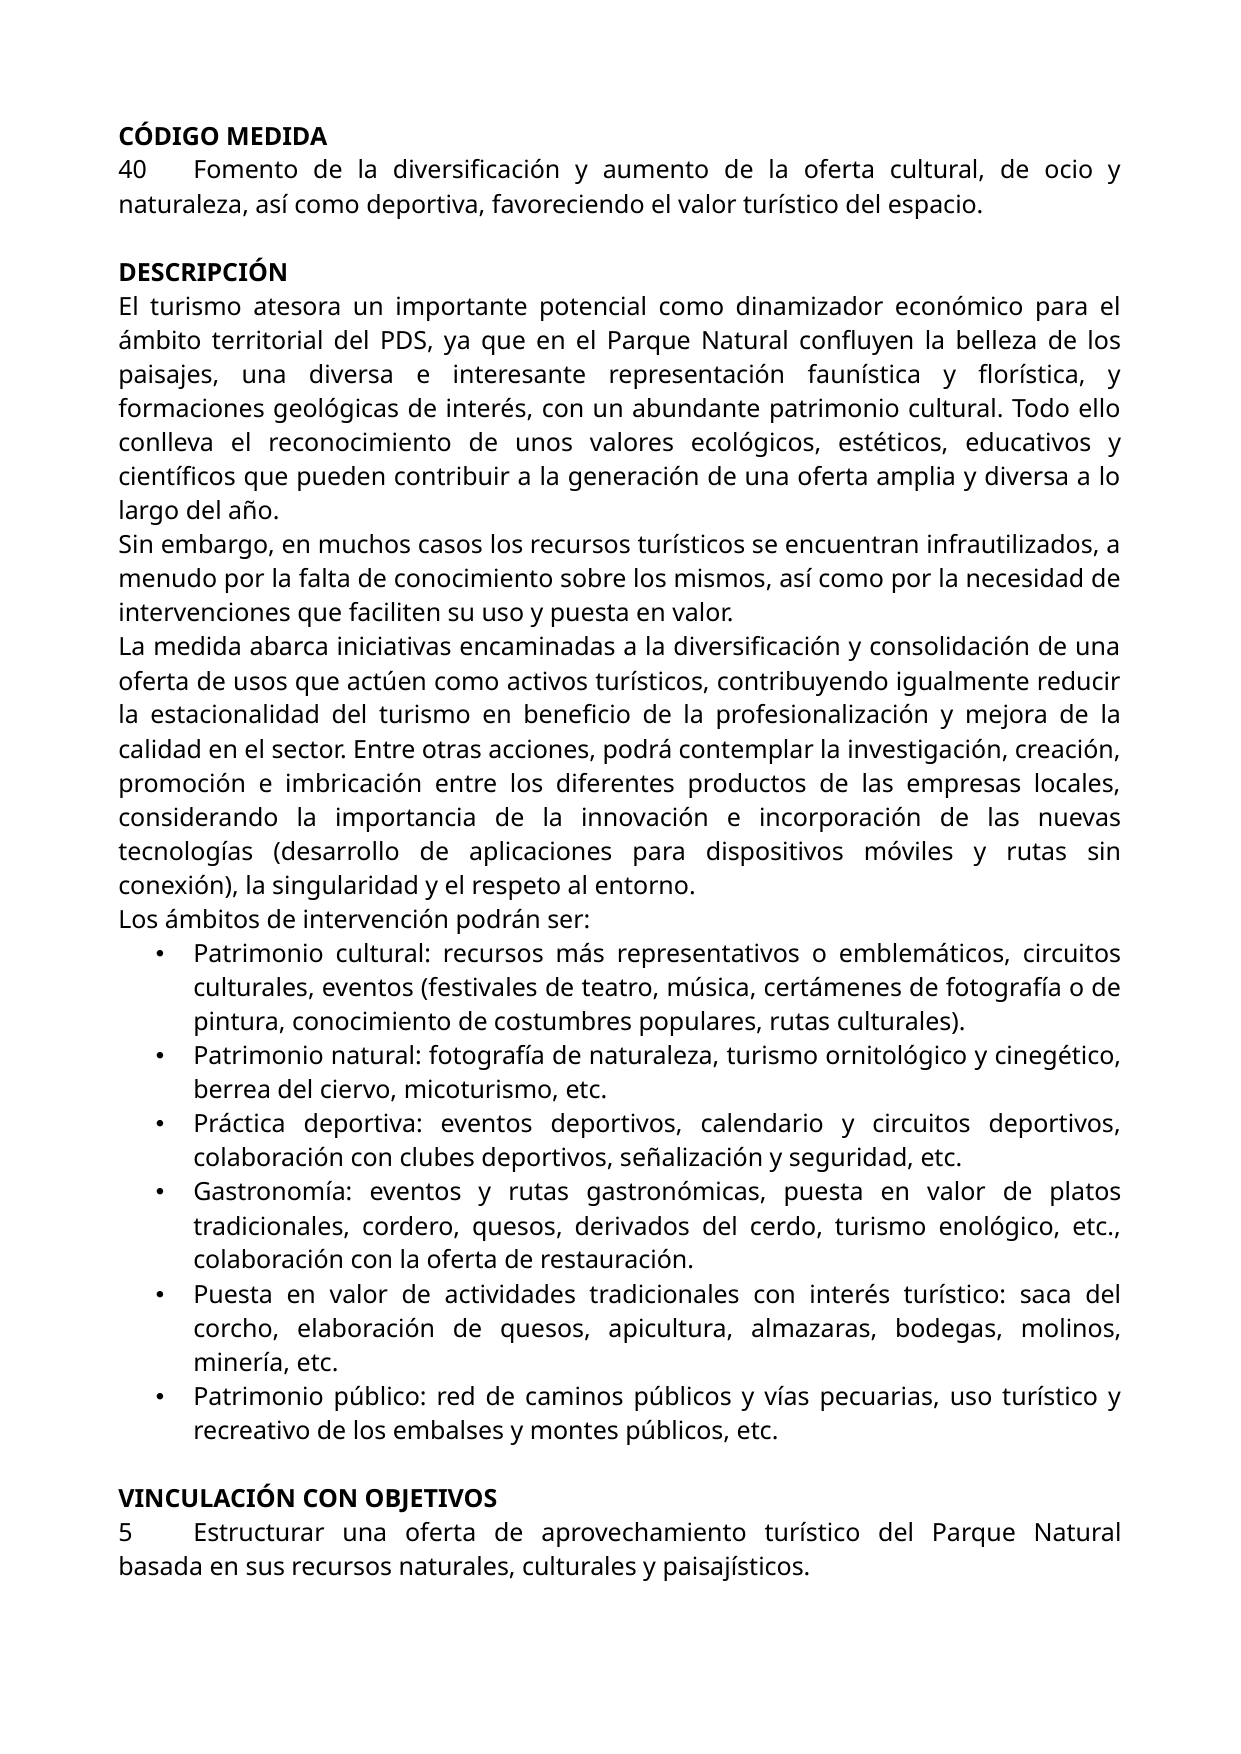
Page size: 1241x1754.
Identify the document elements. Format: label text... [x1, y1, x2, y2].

list Práctica deportiva: eventos deportivos, calendario y circuitos deportivos, colaboración con clubes deportivos, señalización y seguridad, etc. [156, 1106, 1122, 1174]
text El turismo atesora un importante potencial como dinamizador económico para el ámbito territorial del PDS, ya que en el Parque Natural confluyen la belleza de los paisajes, una diversa e interesante representación faunística y florística, y formaciones geológicas de interés, con un abundante patrimonio cultural. Todo ello conlleva el reconocimiento de unos valores ecológicos, estéticos, educativos y científicos que pueden contribuir a la generación de una oferta amplia y diversa a lo largo del año. [118, 288, 1122, 527]
text CÓDIGO MEDIDA [118, 118, 1122, 152]
list Patrimonio público: red de caminos públicos y vías pecuarias, uso turístico y recreativo de los embalses y montes públicos, etc. [156, 1378, 1122, 1447]
text Sin embargo, en muchos casos los recursos turísticos se encuentran infrautilizados, a menudo por la falta de conocimiento sobre los mismos, así como por la necesidad de intervenciones que faciliten su uso y puesta en valor. [118, 527, 1122, 629]
text 5 Estructurar una oferta de aprovechamiento turístico del Parque Natural basada en sus recursos naturales, culturales y paisajísticos. [118, 1515, 1122, 1583]
text 40 Fomento de la diversificación y aumento de la oferta cultural, de ocio y naturaleza, así como deportiva, favoreciendo el valor turístico del espacio. [118, 152, 1122, 220]
list Gastronomía: eventos y rutas gastronómicas, puesta en valor de platos tradicionales, cordero, quesos, derivados del cerdo, turismo enológico, etc., colaboración con la oferta de restauración. [156, 1174, 1122, 1276]
text La medida abarca iniciativas encaminadas a la diversificación y consolidación de una oferta de usos que actúen como activos turísticos, contribuyendo igualmente reducir la estacionalidad del turismo en beneficio de la profesionalización y mejora de la calidad en el sector. Entre otras acciones, podrá contemplar la investigación, creación, promoción e imbricación entre los diferentes productos de las empresas locales, considerando la importancia de la innovación e incorporación de las nuevas tecnologías (desarrollo de aplicaciones para dispositivos móviles y rutas sin conexión), la singularidad y el respeto al entorno. [118, 629, 1122, 902]
list Patrimonio natural: fotografía de naturaleza, turismo ornitológico y cinegético, berrea del ciervo, micoturismo, etc. [156, 1038, 1122, 1106]
text VINCULACIÓN CON OBJETIVOS [118, 1481, 1122, 1515]
text DESCRIPCIÓN [118, 254, 1122, 288]
list Puesta en valor de actividades tradicionales con interés turístico: saca del corcho, elaboración de quesos, apicultura, almazaras, bodegas, molinos, minería, etc. [156, 1276, 1122, 1378]
text Los ámbitos de intervención podrán ser: [118, 902, 1122, 936]
list Patrimonio cultural: recursos más representativos o emblemáticos, circuitos culturales, eventos (festivales de teatro, música, certámenes de fotografía o de pintura, conocimiento de costumbres populares, rutas culturales). [156, 936, 1122, 1038]
